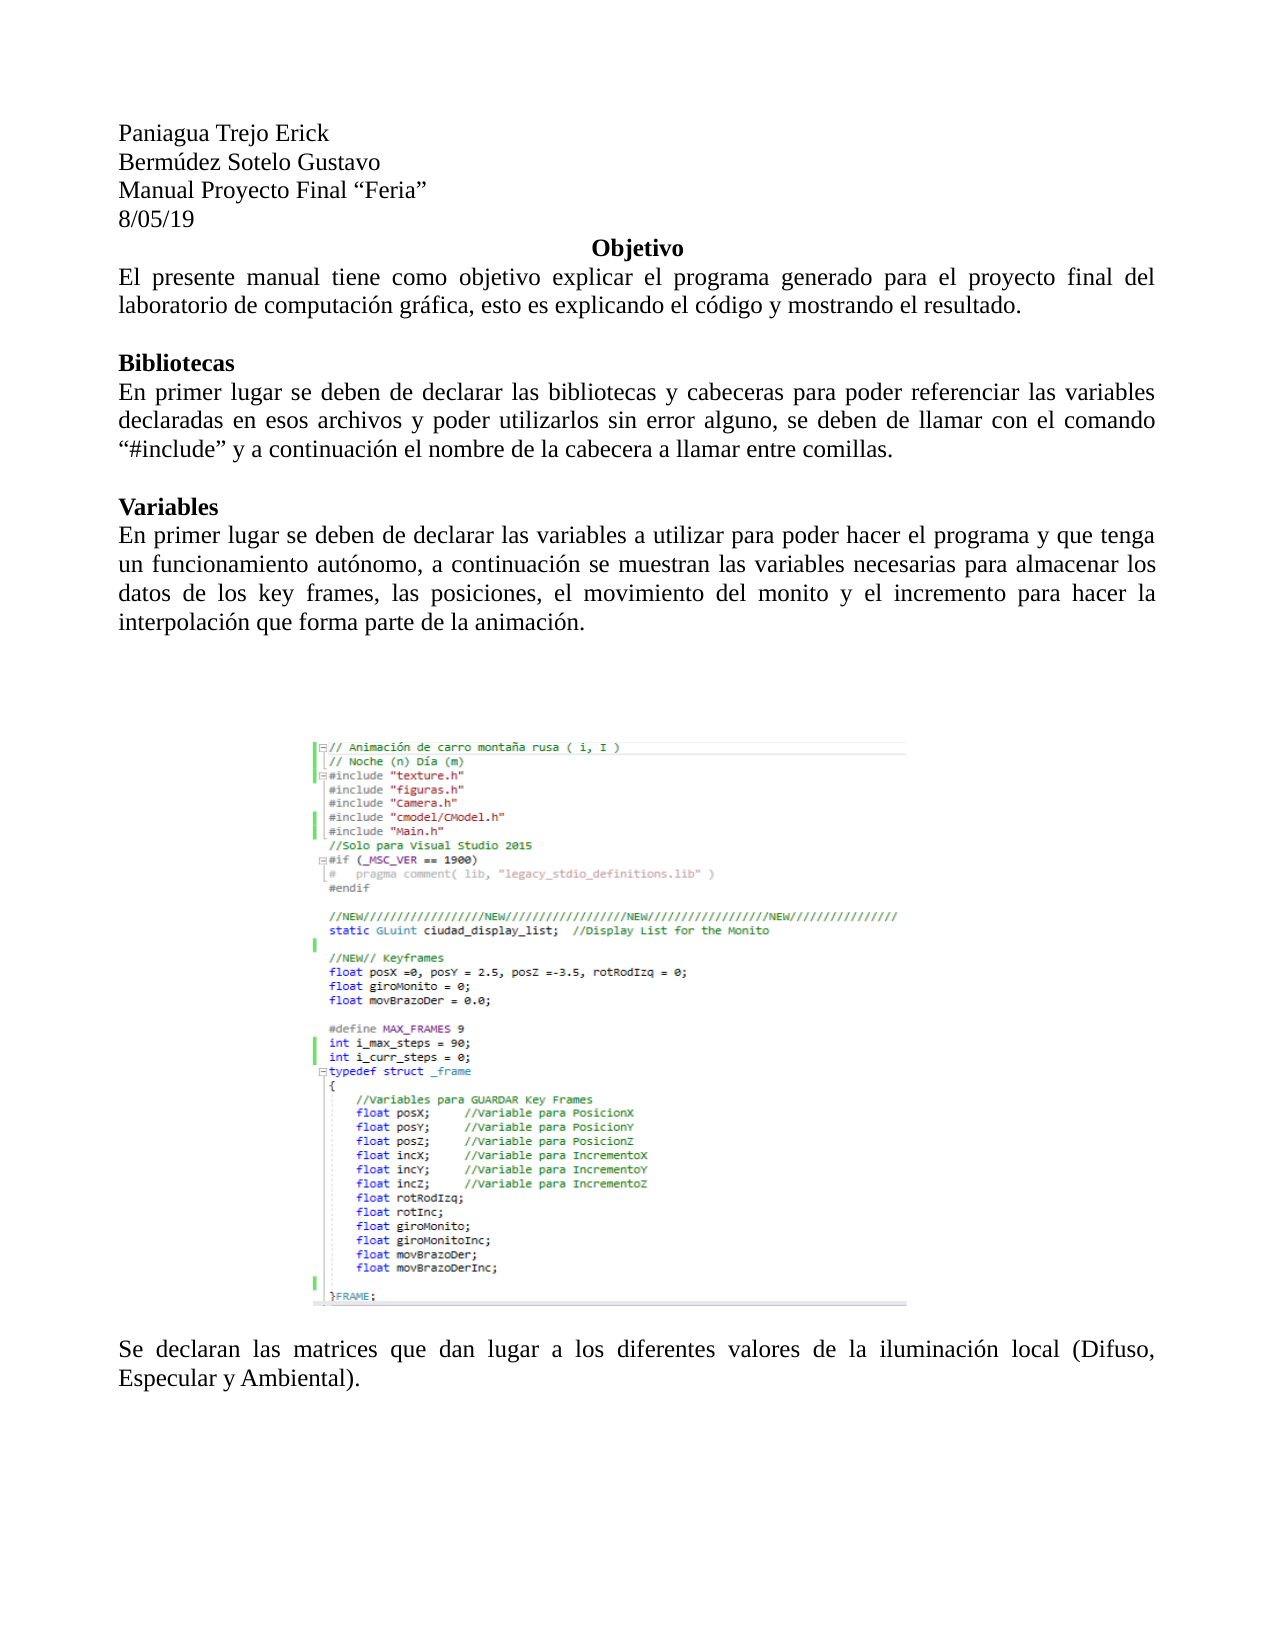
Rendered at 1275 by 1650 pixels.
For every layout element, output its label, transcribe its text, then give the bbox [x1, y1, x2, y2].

text Variables [118, 492, 1157, 521]
text En primer lugar se deben de declarar las variables a utilizar para poder hacer el programa y que tenga un funcionamiento autónomo, a continuación se muestran las variables necesarias para almacenar los datos de los key frames, las posiciones, el movimiento del monito y el incremento para hacer la interpolación que forma parte de la animación. [118, 521, 1157, 636]
text 8/05/19 [118, 204, 1157, 233]
text El presente manual tiene como objetivo explicar el programa generado para el proyecto final del laboratorio de computación gráfica, esto es explicando el código y mostrando el resultado. [118, 262, 1157, 319]
text Paniagua Trejo Erick [118, 118, 1157, 147]
text Se declaran las matrices que dan lugar a los diferentes valores de la iluminación local (Difuso, Especular y Ambiental). [118, 1334, 1157, 1392]
text Manual Proyecto Final “Feria” [118, 176, 1157, 204]
text Bibliotecas [118, 348, 1157, 377]
text En primer lugar se deben de declarar las bibliotecas y cabeceras para poder referenciar las variables declaradas en esos archivos y poder utilizarlos sin error alguno, se deben de llamar con el comando “#include” y a continuación el nombre de la cabecera a llamar entre comillas. [118, 377, 1157, 463]
picture [312, 742, 907, 1306]
text Objetivo [118, 233, 1157, 262]
text Bermúdez Sotelo Gustavo [118, 147, 1157, 176]
